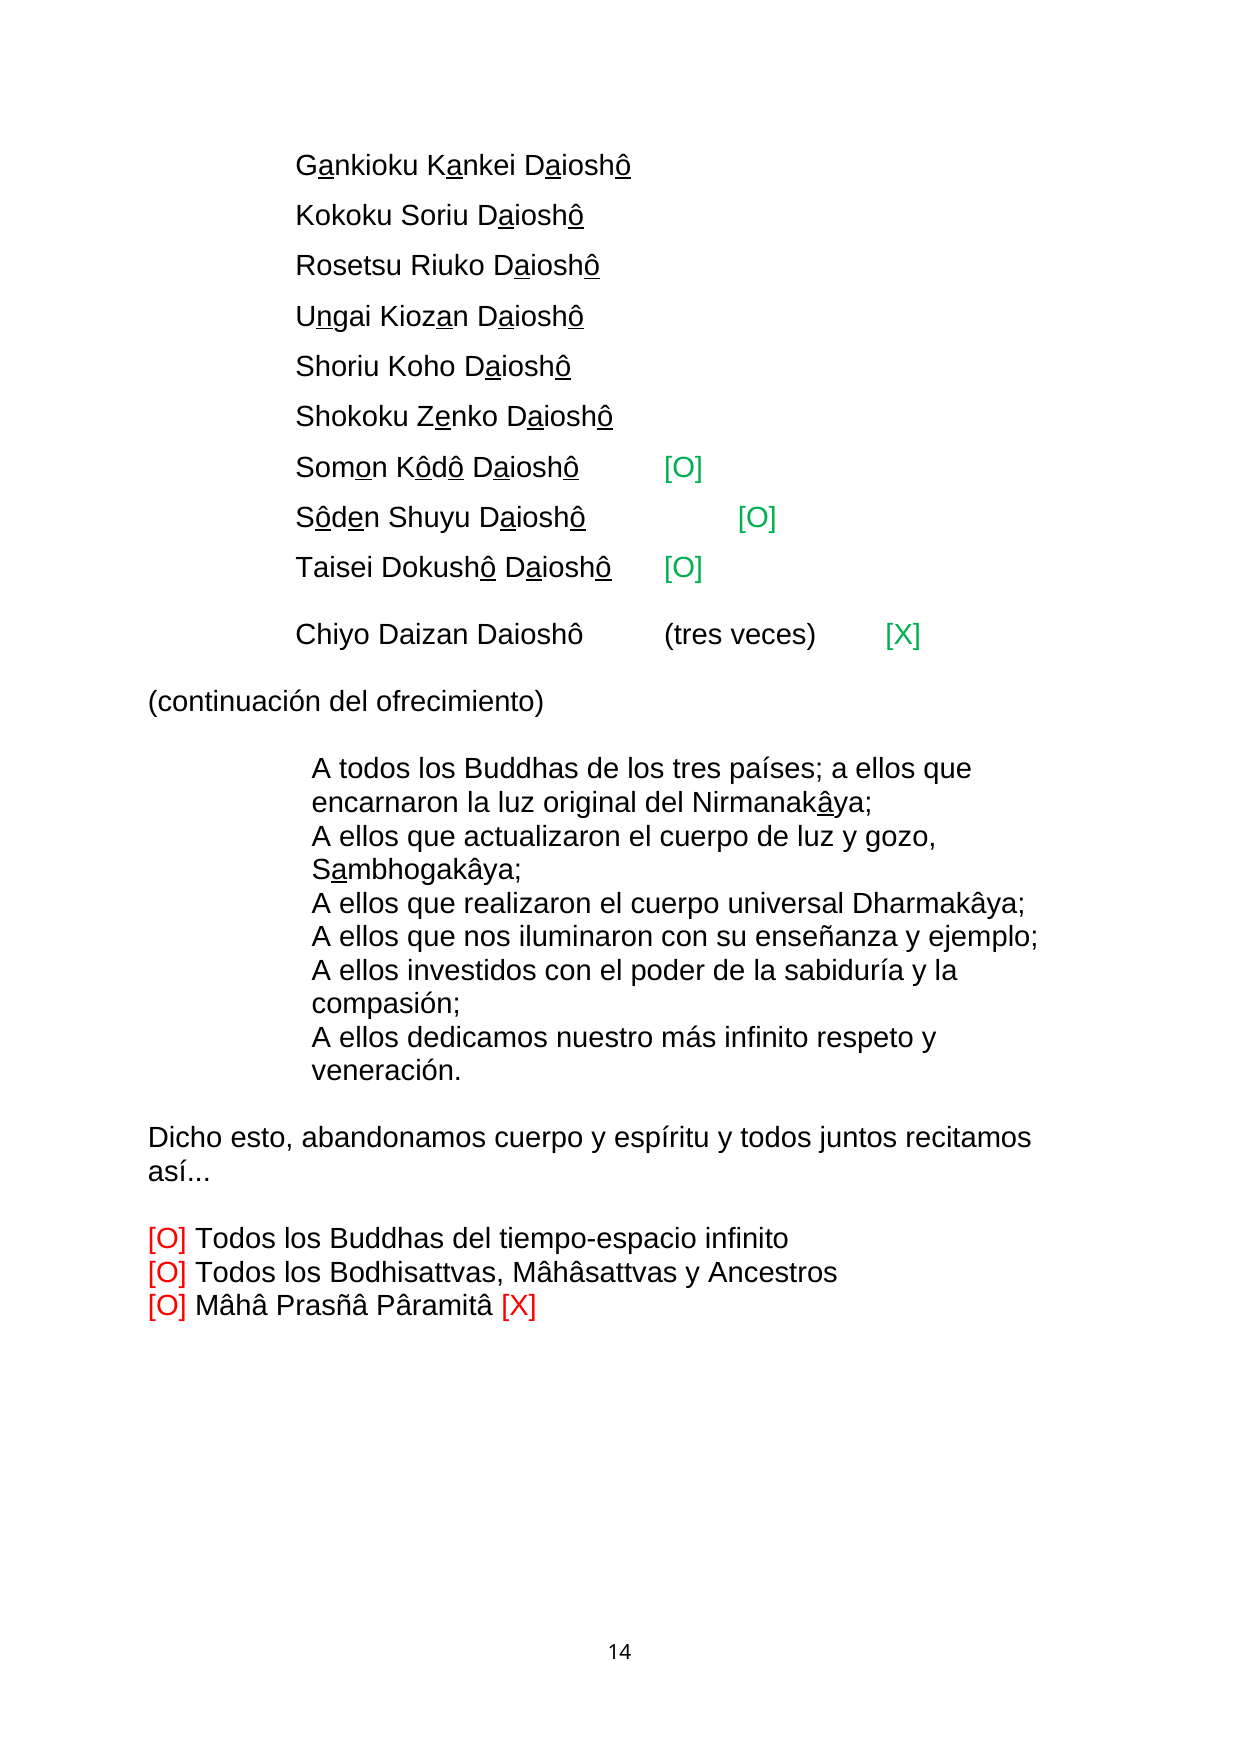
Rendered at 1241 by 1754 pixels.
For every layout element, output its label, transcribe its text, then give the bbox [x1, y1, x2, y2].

subtitle Ungai Kiozan Daioshô [221, 299, 1092, 332]
subtitle (continuación del ofrecimiento) [148, 684, 1092, 718]
text Dicho esto, abandonamos cuerpo y espíritu y todos juntos recitamos así... [148, 1120, 1092, 1187]
text [O] Todos los Buddhas del tiempo-espacio infinito [148, 1221, 1092, 1254]
subtitle Taisei Dokushô Daioshô [O] [148, 550, 1092, 584]
subtitle A ellos que actualizaron el cuerpo de luz y gozo, Sambhogakâya; [311, 818, 1092, 886]
subtitle Gankioku Kankei Daioshô [221, 148, 1092, 181]
subtitle Somon Kôdô Daioshô [O] [221, 449, 1092, 483]
subtitle Rosetsu Riuko Daioshô [221, 248, 1092, 282]
text [O] Mâhâ Prasñâ Pâramitâ [X] [148, 1288, 1092, 1322]
subtitle A ellos que nos iluminaron con su enseñanza y ejemplo; [311, 919, 1092, 953]
subtitle A ellos que realizaron el cuerpo universal Dharmakâya; [311, 886, 1092, 919]
subtitle Kokoku Soriu Daioshô [221, 198, 1092, 232]
subtitle Chiyo Daizan Daioshô (tres veces) [X] [148, 617, 1092, 651]
subtitle Shokoku Zenko Daioshô [221, 399, 1092, 433]
subtitle Sôden Shuyu Daioshô [O] [221, 500, 1092, 533]
text [O] Todos los Bodhisattvas, Mâhâsattvas y Ancestros [148, 1254, 1092, 1288]
subtitle A todos los Buddhas de los tres países; a ellos que encarnaron la luz original del Nirmanakâya; [311, 751, 1092, 818]
subtitle Shoriu Koho Daioshô [221, 349, 1092, 382]
subtitle A ellos investidos con el poder de la sabiduría y la compasión; [311, 953, 1092, 1020]
subtitle A ellos dedicamos nuestro más infinito respeto y veneración. [311, 1020, 1092, 1087]
